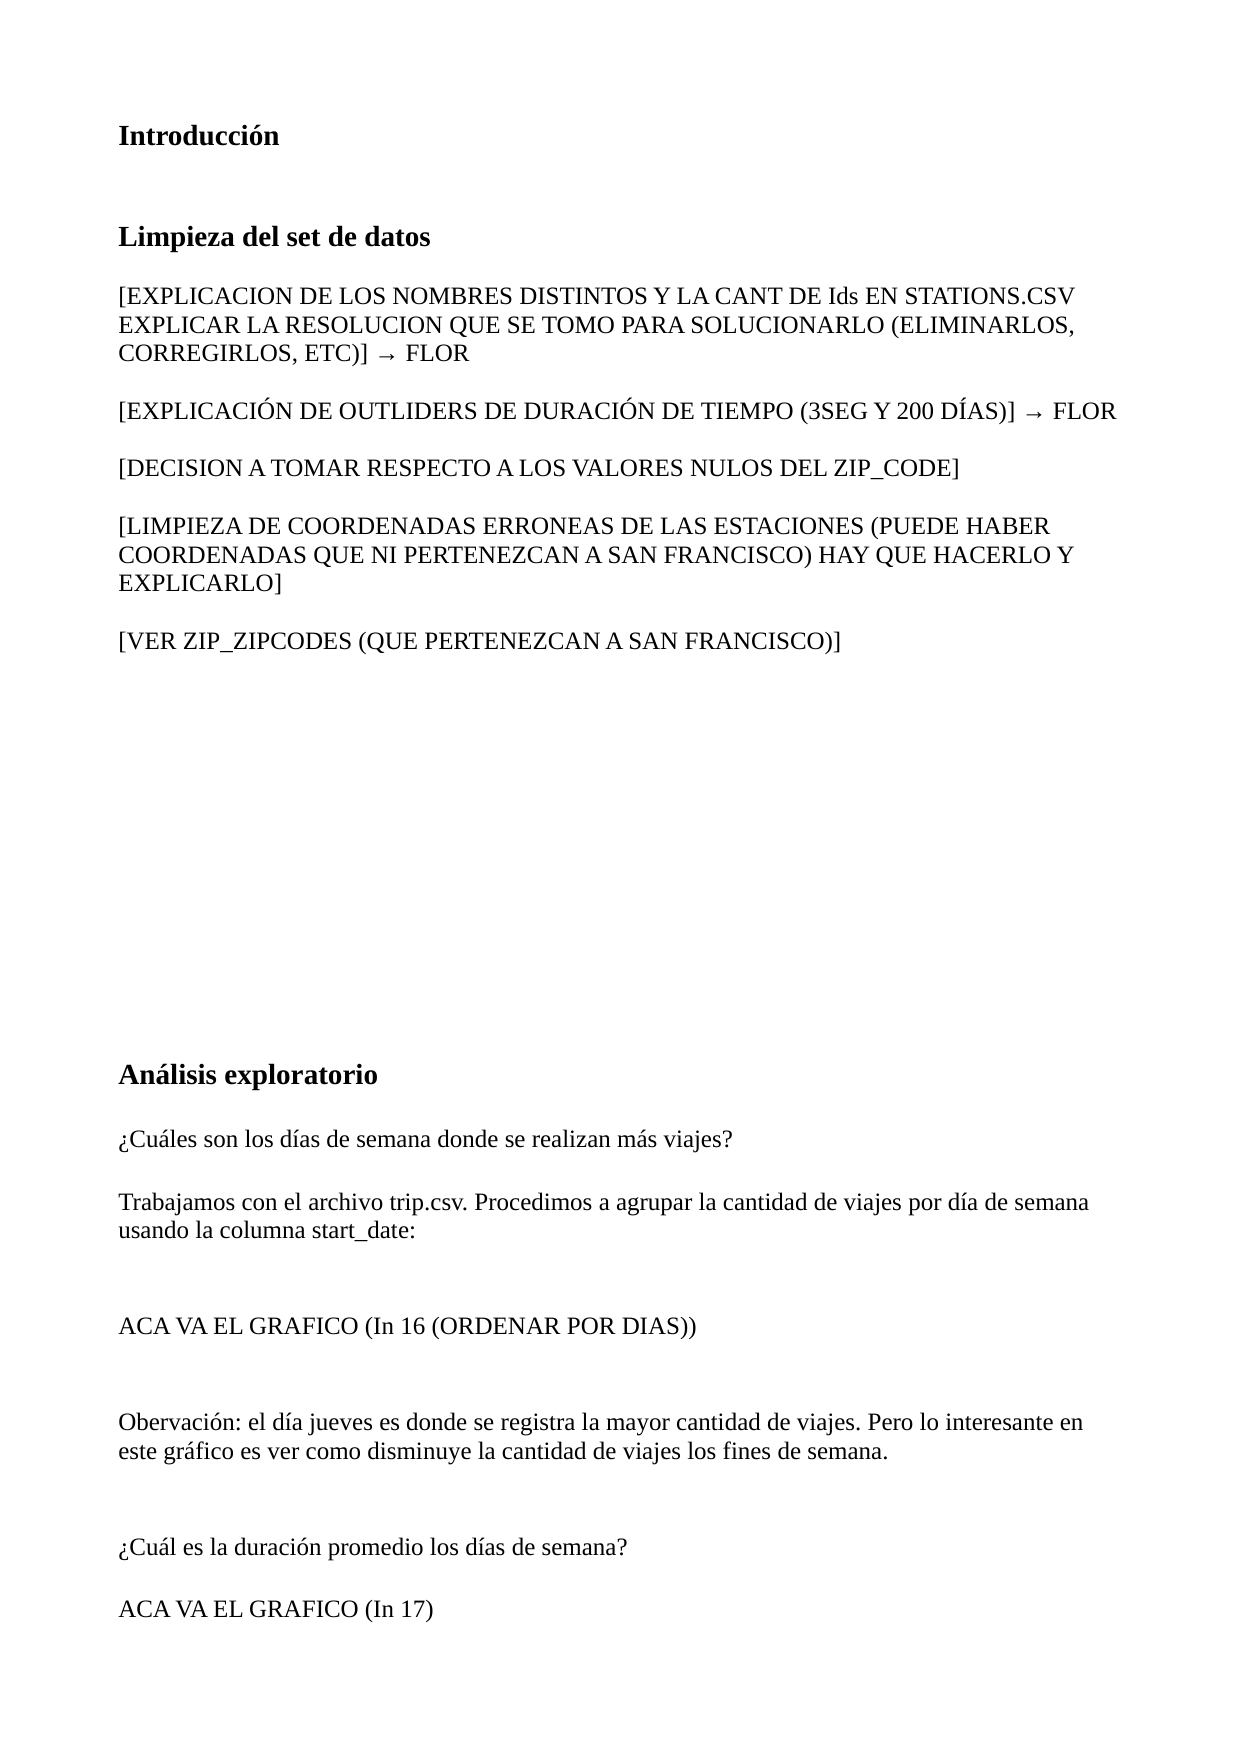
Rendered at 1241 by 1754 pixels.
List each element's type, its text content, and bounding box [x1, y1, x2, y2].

text ¿Cuáles son los días de semana donde se realizan más viajes? [118, 1124, 1122, 1153]
text [EXPLICACIÓN DE OUTLIDERS DE DURACIÓN DE TIEMPO (3SEG Y 200 DÍAS)] → FLOR [118, 396, 1122, 425]
text Limpieza del set de datos [118, 219, 1122, 252]
text ¿Cuál es la duración promedio los días de semana? [118, 1532, 1122, 1560]
text Trabajamos con el archivo trip.csv. Procedimos a agrupar la cantidad de viajes por día de semana usando la columna start_date: [118, 1187, 1122, 1244]
text EXPLICAR LA RESOLUCION QUE SE TOMO PARA SOLUCIONARLO (ELIMINARLOS, CORREGIRLOS, ETC)] → FLOR [118, 310, 1122, 367]
text [VER ZIP_ZIPCODES (QUE PERTENEZCAN A SAN FRANCISCO)] [118, 626, 1122, 655]
text Introducción [118, 118, 1122, 152]
text Obervación: el día jueves es donde se registra la mayor cantidad de viajes. Pero lo interesante en este gráfico es ver como disminuye la cantidad de viajes los fines de semana. [118, 1407, 1122, 1464]
text [DECISION A TOMAR RESPECTO A LOS VALORES NULOS DEL ZIP_CODE] [118, 453, 1122, 482]
text ACA VA EL GRAFICO (In 16 (ORDENAR POR DIAS)) [118, 1311, 1122, 1340]
text [LIMPIEZA DE COORDENADAS ERRONEAS DE LAS ESTACIONES (PUEDE HABER COORDENADAS QUE NI PERTENEZCAN A SAN FRANCISCO) HAY QUE HACERLO Y EXPLICARLO] [118, 511, 1122, 597]
text [EXPLICACION DE LOS NOMBRES DISTINTOS Y LA CANT DE Ids EN STATIONS.CSV [118, 281, 1122, 310]
text Análisis exploratorio [118, 1057, 1122, 1091]
text ACA VA EL GRAFICO (In 17) [118, 1594, 1122, 1623]
